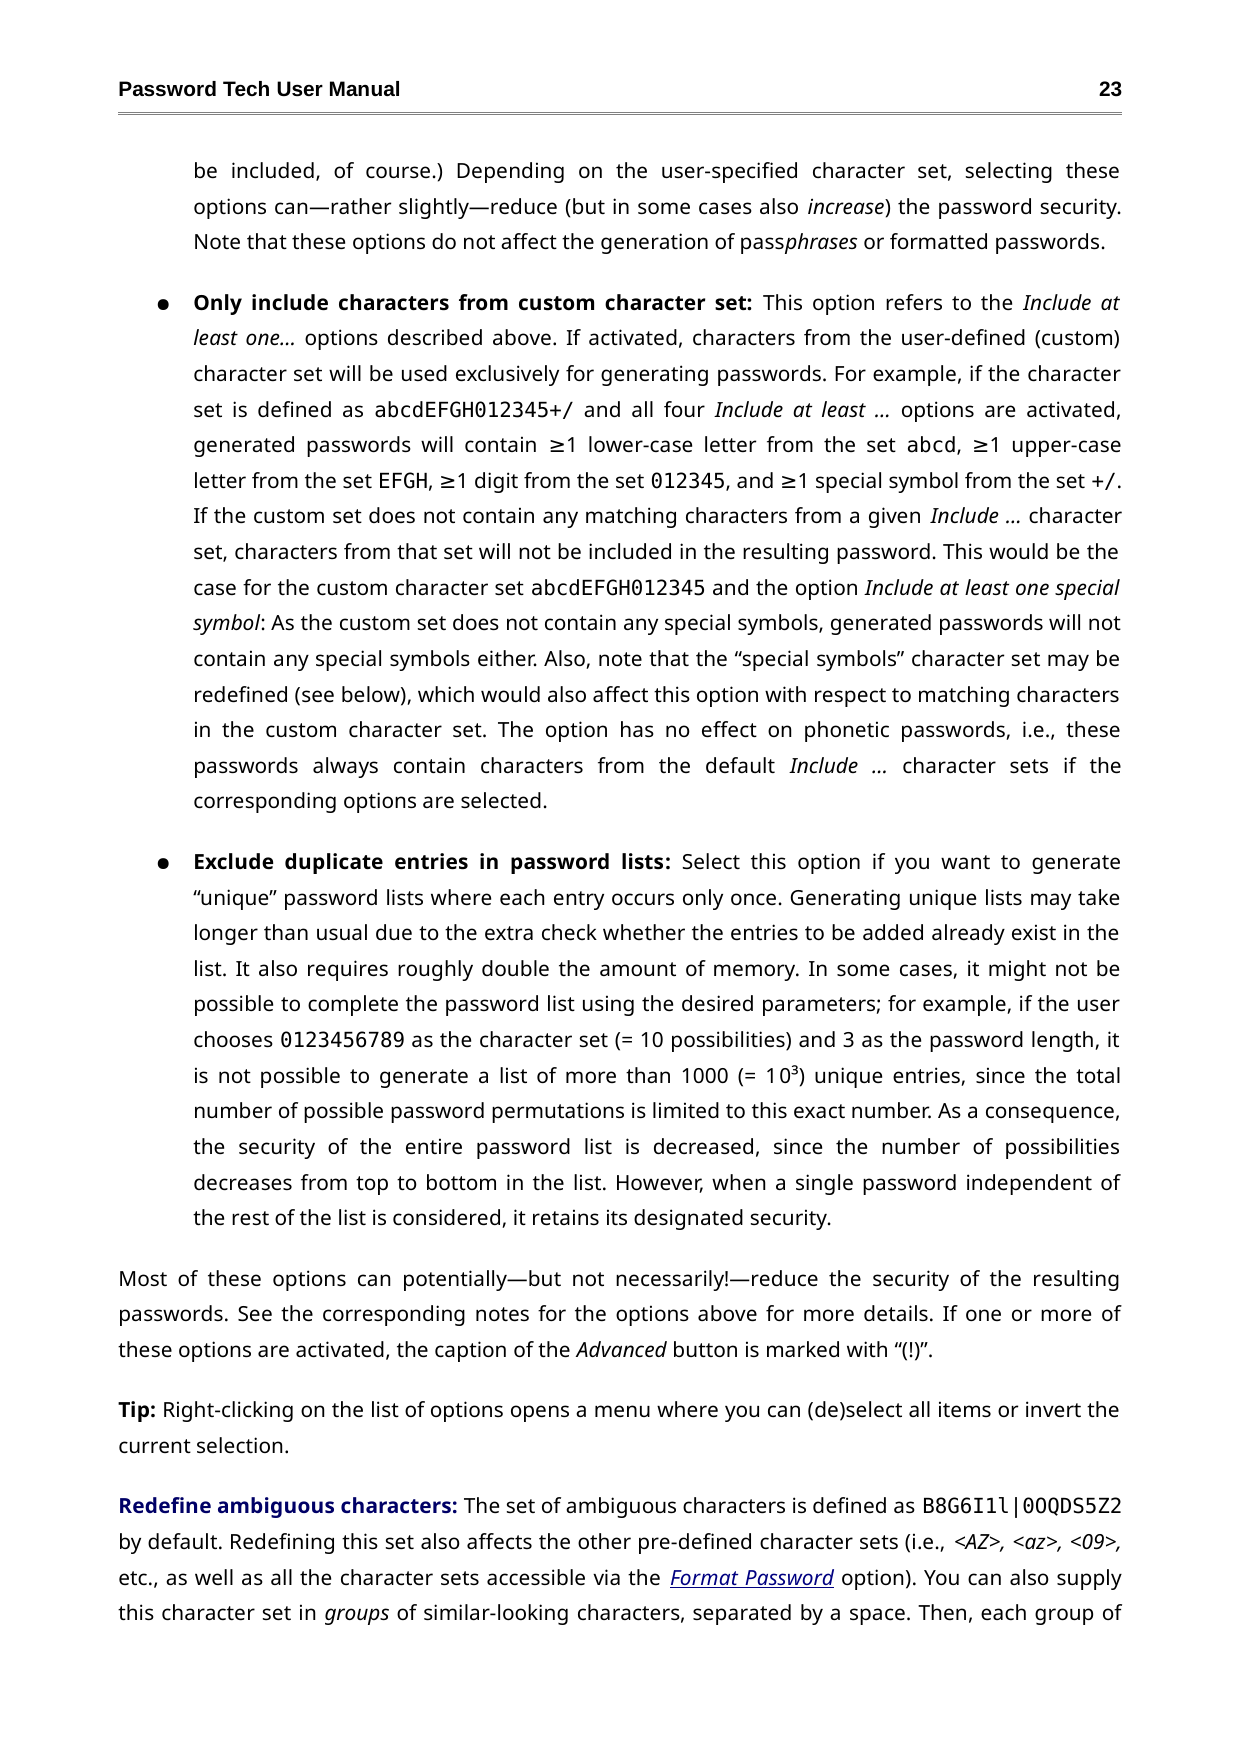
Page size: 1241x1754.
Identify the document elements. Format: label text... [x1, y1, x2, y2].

text Redefine ambiguous characters: The set of ambiguous characters is defined as B8G6I1l|0OQDS5Z2 by default. Redefining this set also affects the other pre-defined character sets (i.e., <AZ>, <az>, <09>, etc., as well as all the character sets accessible via the Format Password option). You can also supply this character set in groups of similar-looking characters, separated by a space. Then, each group of [118, 1491, 1122, 1627]
text Tip: Right-clicking on the list of options opens a menu where you can (de)select all items or invert the current selection. [118, 1395, 1122, 1459]
list Only include characters from custom character set: This option refers to the Include at least one… options described above. If activated, characters from the user-defined (custom) character set will be used exclusively for generating passwords. For example, if the character set is defined as abcdEFGH012345+/ and all four Include at least … options are activated, generated passwords will contain ≥1 lower-case letter from the set abcd, ≥1 upper-case letter from the set EFGH, ≥1 digit from the set 012345, and ≥1 special symbol from the set +/. If the custom set does not contain any matching characters from a given Include … character set, characters from that set will not be included in the resulting password. This would be the case for the custom character set abcdEFGH012345 and the option Include at least one special symbol: As the custom set does not contain any special symbols, generated passwords will not contain any special symbols either. Also, note that the “special symbols” character set may be redefined (see below), which would also affect this option with respect to matching characters in the custom character set. The option has no effect on phonetic passwords, i.e., these passwords always contain characters from the default Include … character sets if the corresponding options are selected. [156, 288, 1122, 815]
text Most of these options can potentially—but not necessarily!—reduce the security of the resulting passwords. See the corresponding notes for the options above for more details. If one or more of these options are activated, the caption of the Advanced button is marked with “(!)”. [118, 1263, 1122, 1363]
list be included, of course.) Depending on the user-specified character set, selecting these options can—rather slightly—reduce (but in some cases also increase) the password security. Note that these options do not affect the generation of passphrases or formatted passwords. [156, 156, 1122, 256]
list Exclude duplicate entries in password lists: Select this option if you want to generate “unique” password lists where each entry occurs only once. Generating unique lists may take longer than usual due to the extra check whether the entries to be added already exist in the list. It also requires roughly double the amount of memory. In some cases, it might not be possible to complete the password list using the desired parameters; for example, if the user chooses 0123456789 as the character set (= 10 possibilities) and 3 as the password length, it is not possible to generate a list of more than 1000 (= 10³) unique entries, since the total number of possible password permutations is limited to this exact number. As a consequence, the security of the entire password list is decreased, since the number of possibilities decreases from top to bottom in the list. However, when a single password independent of the rest of the list is considered, it retains its designated security. [156, 847, 1122, 1232]
